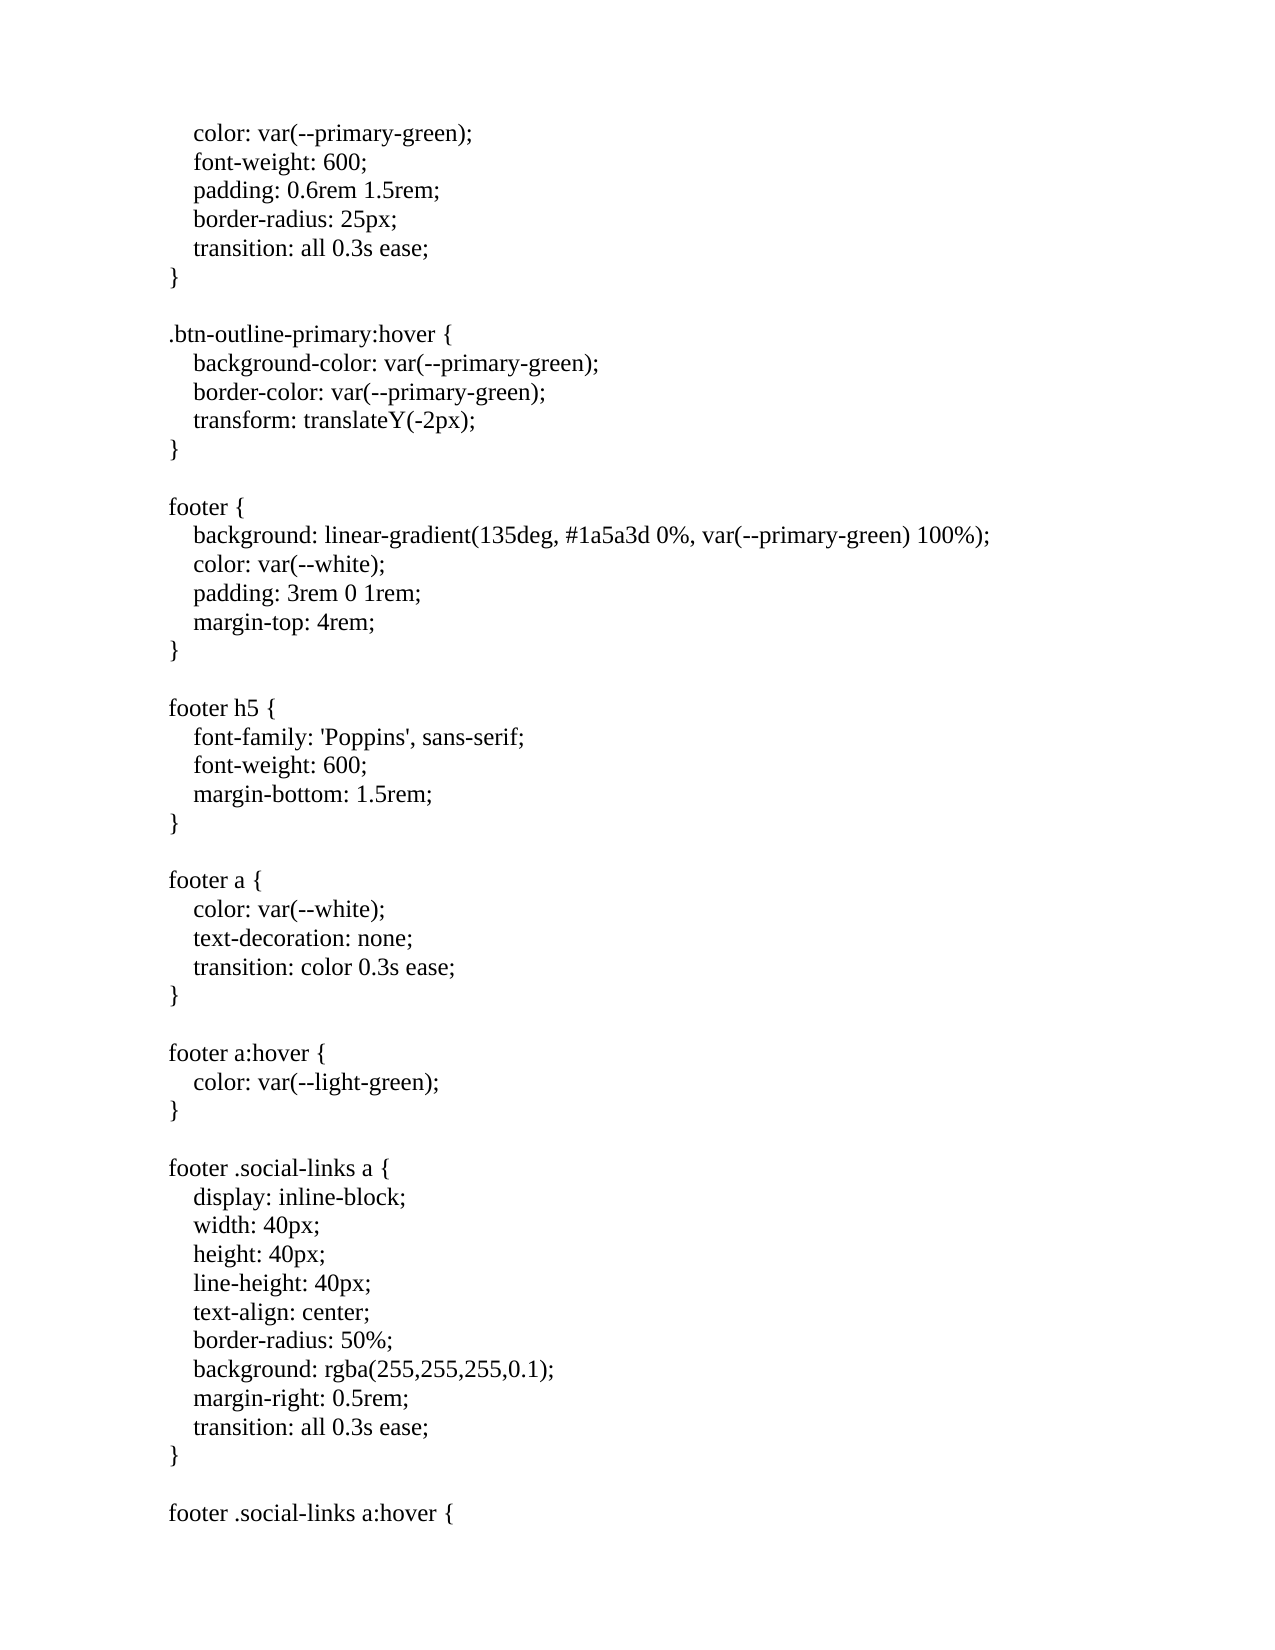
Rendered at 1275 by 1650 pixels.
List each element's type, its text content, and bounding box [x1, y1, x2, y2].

text background: rgba(255,255,255,0.1); [118, 1354, 1157, 1383]
text text-decoration: none; [118, 923, 1157, 952]
text } [118, 1096, 1157, 1124]
text footer .social-links a { [118, 1153, 1157, 1182]
text border-radius: 50%; [118, 1326, 1157, 1354]
text font-weight: 600; [118, 147, 1157, 176]
text line-height: 40px; [118, 1268, 1157, 1297]
text background-color: var(--primary-green); [118, 348, 1157, 377]
text .btn-outline-primary:hover { [118, 319, 1157, 348]
text } [118, 808, 1157, 837]
text height: 40px; [118, 1239, 1157, 1268]
text color: var(--primary-green); [118, 118, 1157, 147]
text } [118, 981, 1157, 1009]
text transition: color 0.3s ease; [118, 952, 1157, 981]
text footer h5 { [118, 693, 1157, 722]
text } [118, 434, 1157, 463]
text } [118, 636, 1157, 664]
text font-family: 'Poppins', sans-serif; [118, 722, 1157, 751]
text border-color: var(--primary-green); [118, 377, 1157, 406]
text transition: all 0.3s ease; [118, 1412, 1157, 1441]
text display: inline-block; [118, 1182, 1157, 1211]
text border-radius: 25px; [118, 204, 1157, 233]
text transition: all 0.3s ease; [118, 233, 1157, 262]
text width: 40px; [118, 1211, 1157, 1239]
text color: var(--light-green); [118, 1067, 1157, 1096]
text } [118, 262, 1157, 291]
text footer { [118, 492, 1157, 521]
text footer a:hover { [118, 1038, 1157, 1067]
text margin-top: 4rem; [118, 607, 1157, 636]
text footer .social-links a:hover { [118, 1498, 1157, 1527]
text color: var(--white); [118, 549, 1157, 578]
text font-weight: 600; [118, 751, 1157, 779]
text padding: 3rem 0 1rem; [118, 578, 1157, 607]
text margin-right: 0.5rem; [118, 1383, 1157, 1412]
text } [118, 1441, 1157, 1469]
text padding: 0.6rem 1.5rem; [118, 176, 1157, 204]
text background: linear-gradient(135deg, #1a5a3d 0%, var(--primary-green) 100%); [118, 521, 1157, 549]
text text-align: center; [118, 1297, 1157, 1326]
text margin-bottom: 1.5rem; [118, 779, 1157, 808]
text transform: translateY(-2px); [118, 406, 1157, 434]
text color: var(--white); [118, 894, 1157, 923]
text footer a { [118, 866, 1157, 894]
